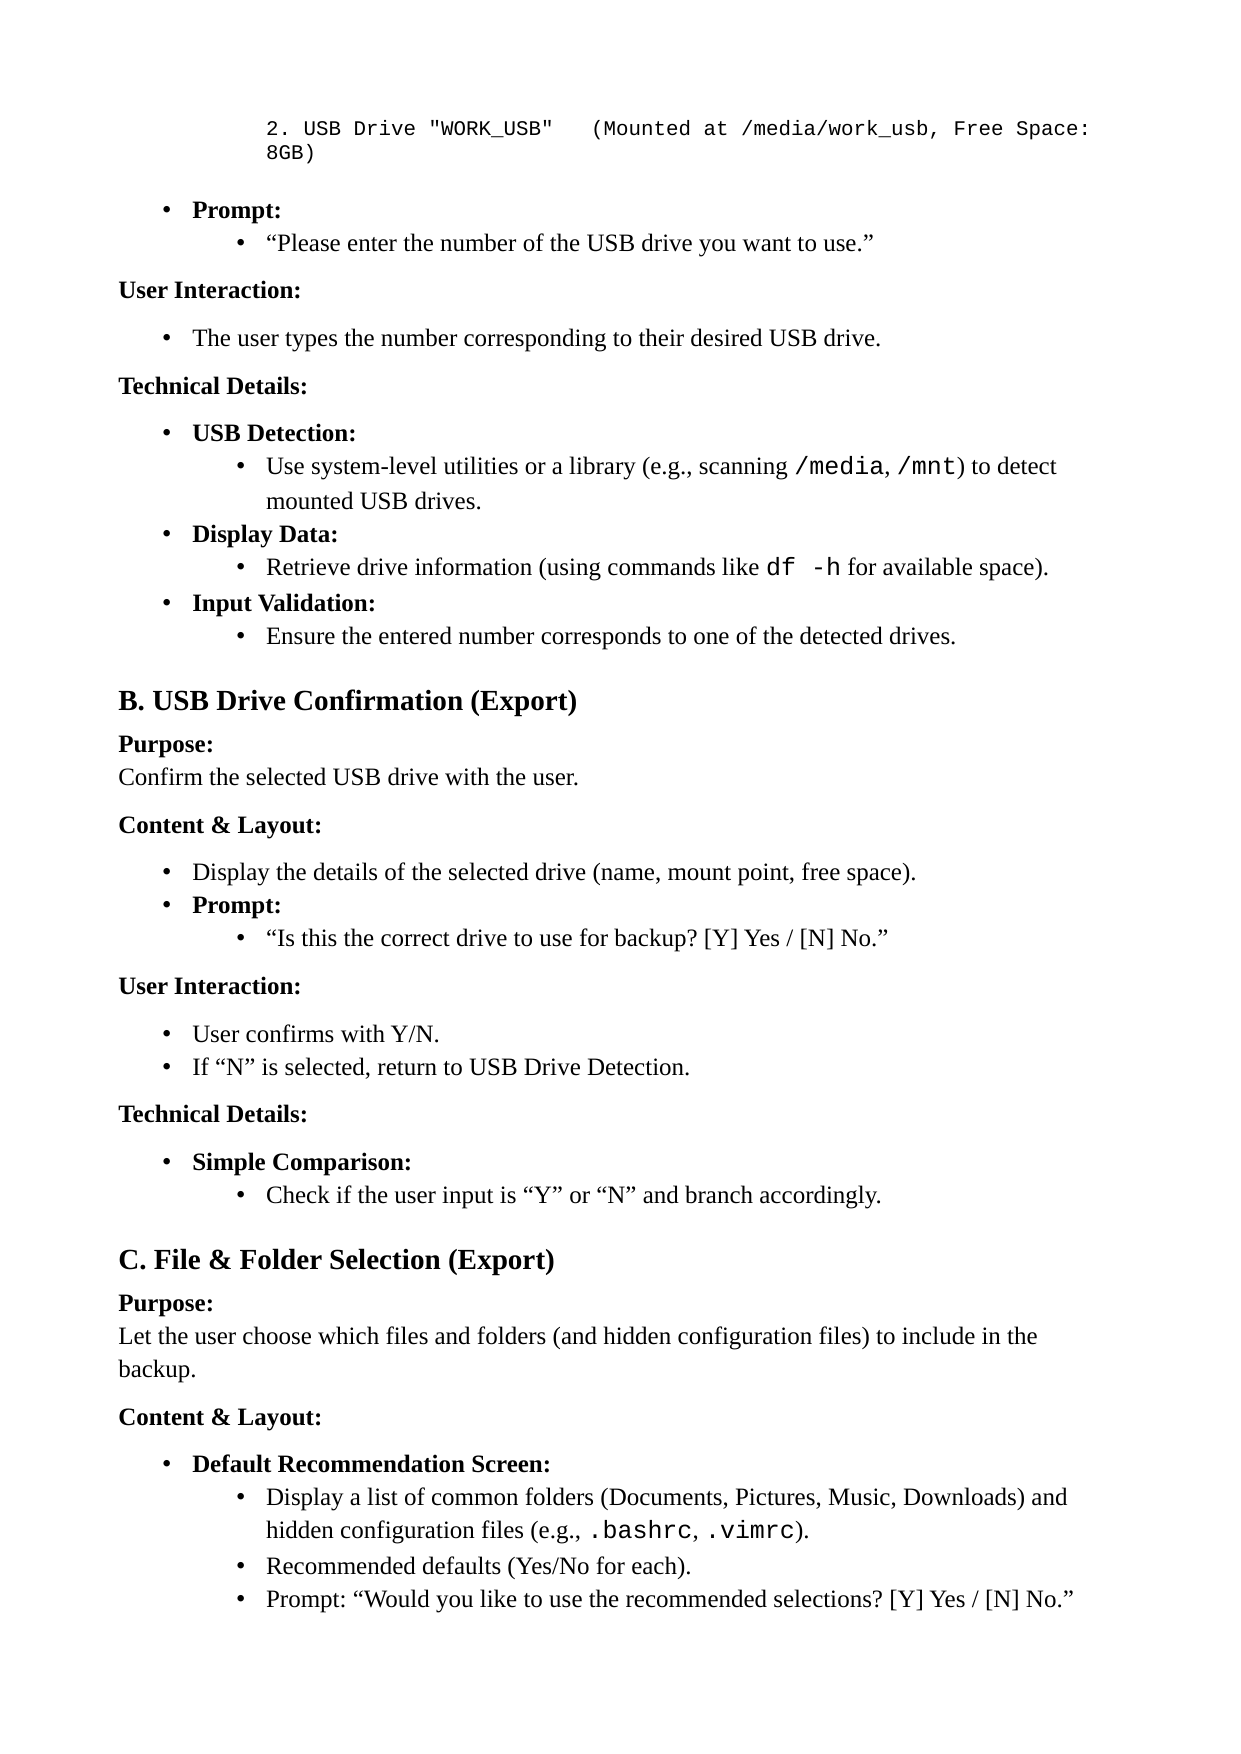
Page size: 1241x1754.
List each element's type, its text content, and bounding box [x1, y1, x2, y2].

list Display a list of common folders (Documents, Pictures, Music, Downloads) and hidden configuration files (e.g., .bashrc, .vimrc). [236, 1482, 1122, 1546]
list Display Data: [162, 519, 1122, 548]
list 2. USB Drive "WORK_USB" (Mounted at /media/work_usb, Free Space: 8GB) [236, 118, 1122, 165]
text Content & Layout: [118, 1402, 1122, 1431]
list Input Validation: [162, 588, 1122, 617]
list Retrieve drive information (using commands like df -h for available space). [236, 552, 1122, 583]
list Display the details of the selected drive (name, mount point, free space). [162, 857, 1122, 886]
text Technical Details: [118, 1099, 1122, 1128]
list If “N” is selected, return to USB Drive Detection. [162, 1052, 1122, 1080]
text Technical Details: [118, 371, 1122, 399]
list Ensure the entered number corresponds to one of the detected drives. [236, 621, 1122, 650]
list The user types the number corresponding to their desired USB drive. [162, 323, 1122, 352]
list “Please enter the number of the USB drive you want to use.” [236, 228, 1122, 257]
list Prompt: [162, 890, 1122, 919]
text User Interaction: [118, 276, 1122, 304]
list Simple Comparison: [162, 1147, 1122, 1176]
list Use system-level utilities or a library (e.g., scanning /media, /mnt) to detect mounted USB drives. [236, 451, 1122, 515]
list Check if the user input is “Y” or “N” and branch accordingly. [236, 1180, 1122, 1209]
list Default Recommendation Screen: [162, 1449, 1122, 1478]
list USB Detection: [162, 418, 1122, 447]
text User Interaction: [118, 971, 1122, 1000]
text Content & Layout: [118, 810, 1122, 838]
list Prompt: [162, 195, 1122, 224]
subtitle C. File & Folder Selection (Export) [118, 1242, 1122, 1276]
text Purpose: Confirm the selected USB drive with the user. [118, 729, 1122, 791]
list User confirms with Y/N. [162, 1019, 1122, 1047]
list Recommended defaults (Yes/No for each). [236, 1551, 1122, 1579]
text Purpose: Let the user choose which files and folders (and hidden configuration files) to include in the backup. [118, 1288, 1122, 1383]
list Prompt: “Would you like to use the recommended selections? [Y] Yes / [N] No.” [236, 1584, 1122, 1613]
list “Is this the correct drive to use for backup? [Y] Yes / [N] No.” [236, 923, 1122, 952]
subtitle B. USB Drive Confirmation (Export) [118, 683, 1122, 717]
